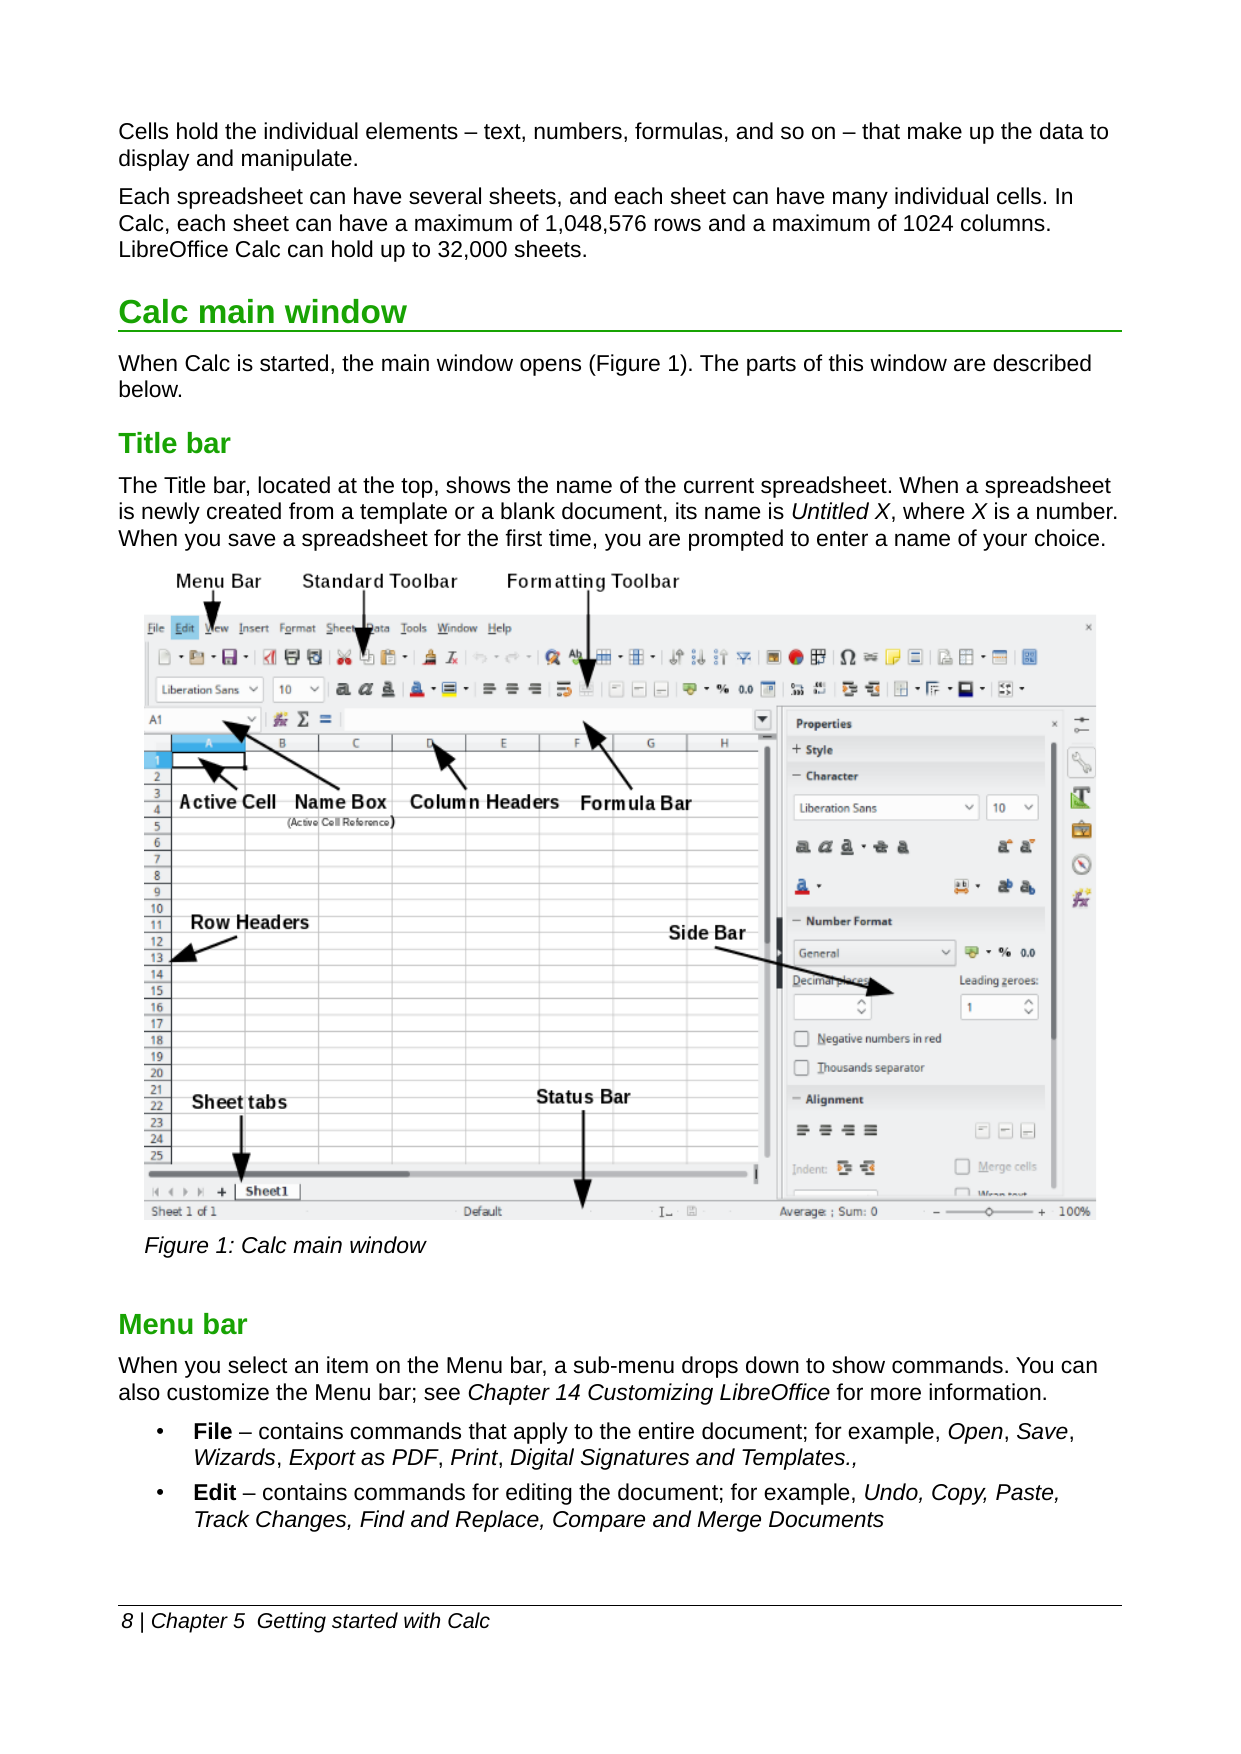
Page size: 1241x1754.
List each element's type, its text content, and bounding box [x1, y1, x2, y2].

subtitle Calc main window [118, 292, 1122, 330]
list File – contains commands that apply to the entire document; for example, Open, Save, Wizards, Export as PDF, Print, Digital Signatures and Templates., [156, 1418, 1122, 1470]
picture [144, 563, 1097, 1220]
text Figure 1: Calc main window [144, 1232, 1096, 1258]
subtitle Title bar [118, 426, 1122, 460]
text When Calc is started, the main window opens (Figure 1). The parts of this window are described below. [118, 350, 1122, 403]
text When you select an item on the Menu bar, a sub-menu drops down to show commands. You can also customize the Menu bar; see Chapter 14 Customizing LibreOffice for more information. [118, 1352, 1122, 1405]
text The Title bar, located at the top, shows the name of the current spreadsheet. When a spreadsheet is newly created from a template or a blank document, its name is Untitled X, where X is a number. When you save a spreadsheet for the first time, you are prompted to enter a name of your choice. [118, 472, 1122, 551]
list Edit – contains commands for editing the document; for example, Undo, Copy, Paste, Track Changes, Find and Replace, Compare and Merge Documents [156, 1479, 1122, 1532]
subtitle Menu bar [118, 1307, 1122, 1341]
text Each spreadsheet can have several sheets, and each sheet can have many individual cells. In Calc, each sheet can have a maximum of 1,048,576 rows and a maximum of 1024 columns. LibreOffice Calc can hold up to 32,000 sheets. [118, 183, 1122, 262]
text Cells hold the individual elements – text, numbers, formulas, and so on – that make up the data to display and manipulate. [118, 118, 1122, 171]
